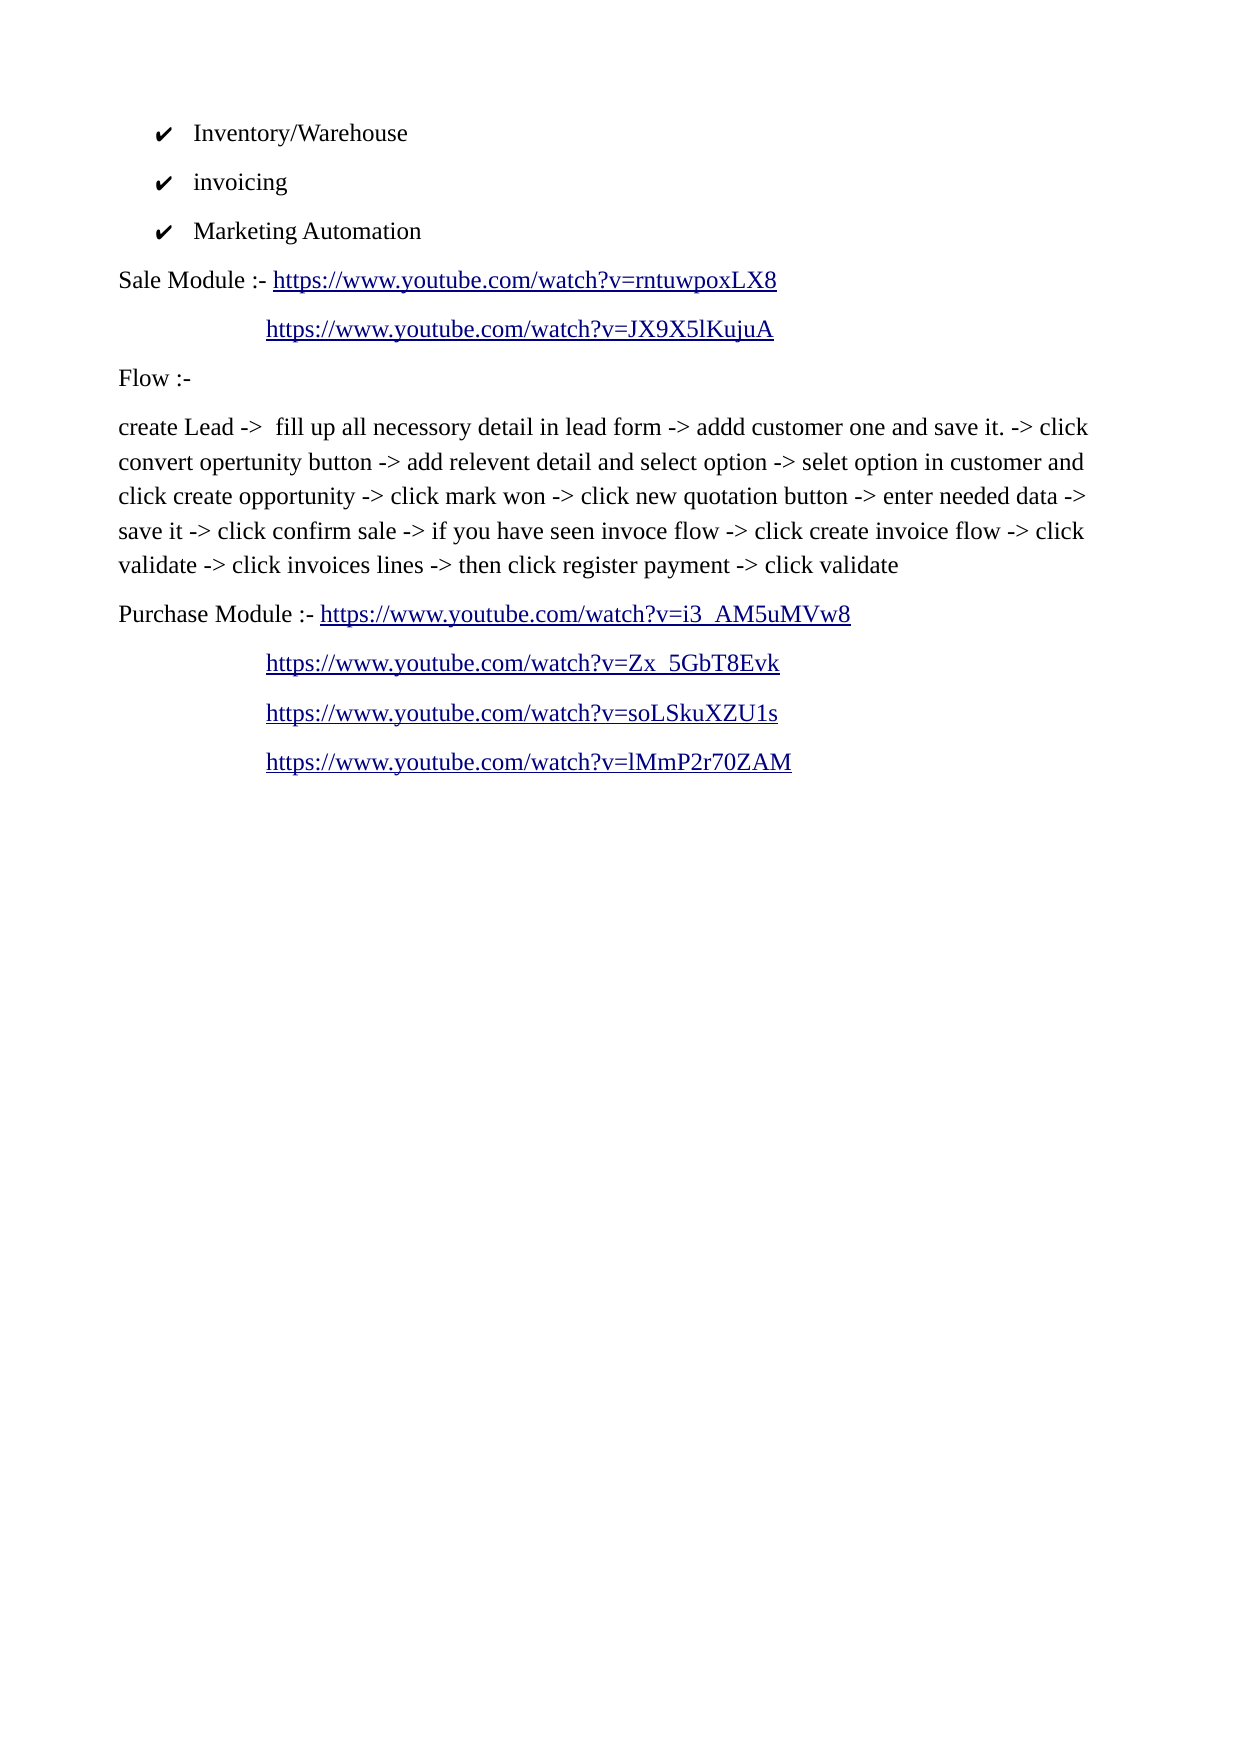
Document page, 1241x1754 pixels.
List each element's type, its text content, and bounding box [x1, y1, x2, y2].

text https://www.youtube.com/watch?v=lMmP2r70ZAM [118, 747, 1122, 775]
text https://www.youtube.com/watch?v=soLSkuXZU1s [118, 698, 1122, 726]
text create Lead -> fill up all necessory detail in lead form -> addd customer one and save it. -> click convert opertunity button -> add relevent detail and select option -> selet option in customer and click create opportunity -> click mark won -> click new quotation button -> enter needed data -> save it -> click confirm sale -> if you have seen invoce flow -> click create invoice flow -> click validate -> click invoices lines -> then click register payment -> click validate [118, 412, 1122, 579]
text https://www.youtube.com/watch?v=Zx_5GbT8Evk [118, 648, 1122, 677]
text https://www.youtube.com/watch?v=JX9X5lKujuA [118, 314, 1122, 343]
list Marketing Automation [156, 216, 1122, 245]
text Purchase Module :- https://www.youtube.com/watch?v=i3_AM5uMVw8 [118, 599, 1122, 628]
list Inventory/Warehouse [156, 118, 1122, 147]
text Sale Module :- https://www.youtube.com/watch?v=rntuwpoxLX8 [118, 265, 1122, 294]
text Flow :- [118, 363, 1122, 392]
list invoicing [156, 167, 1122, 196]
